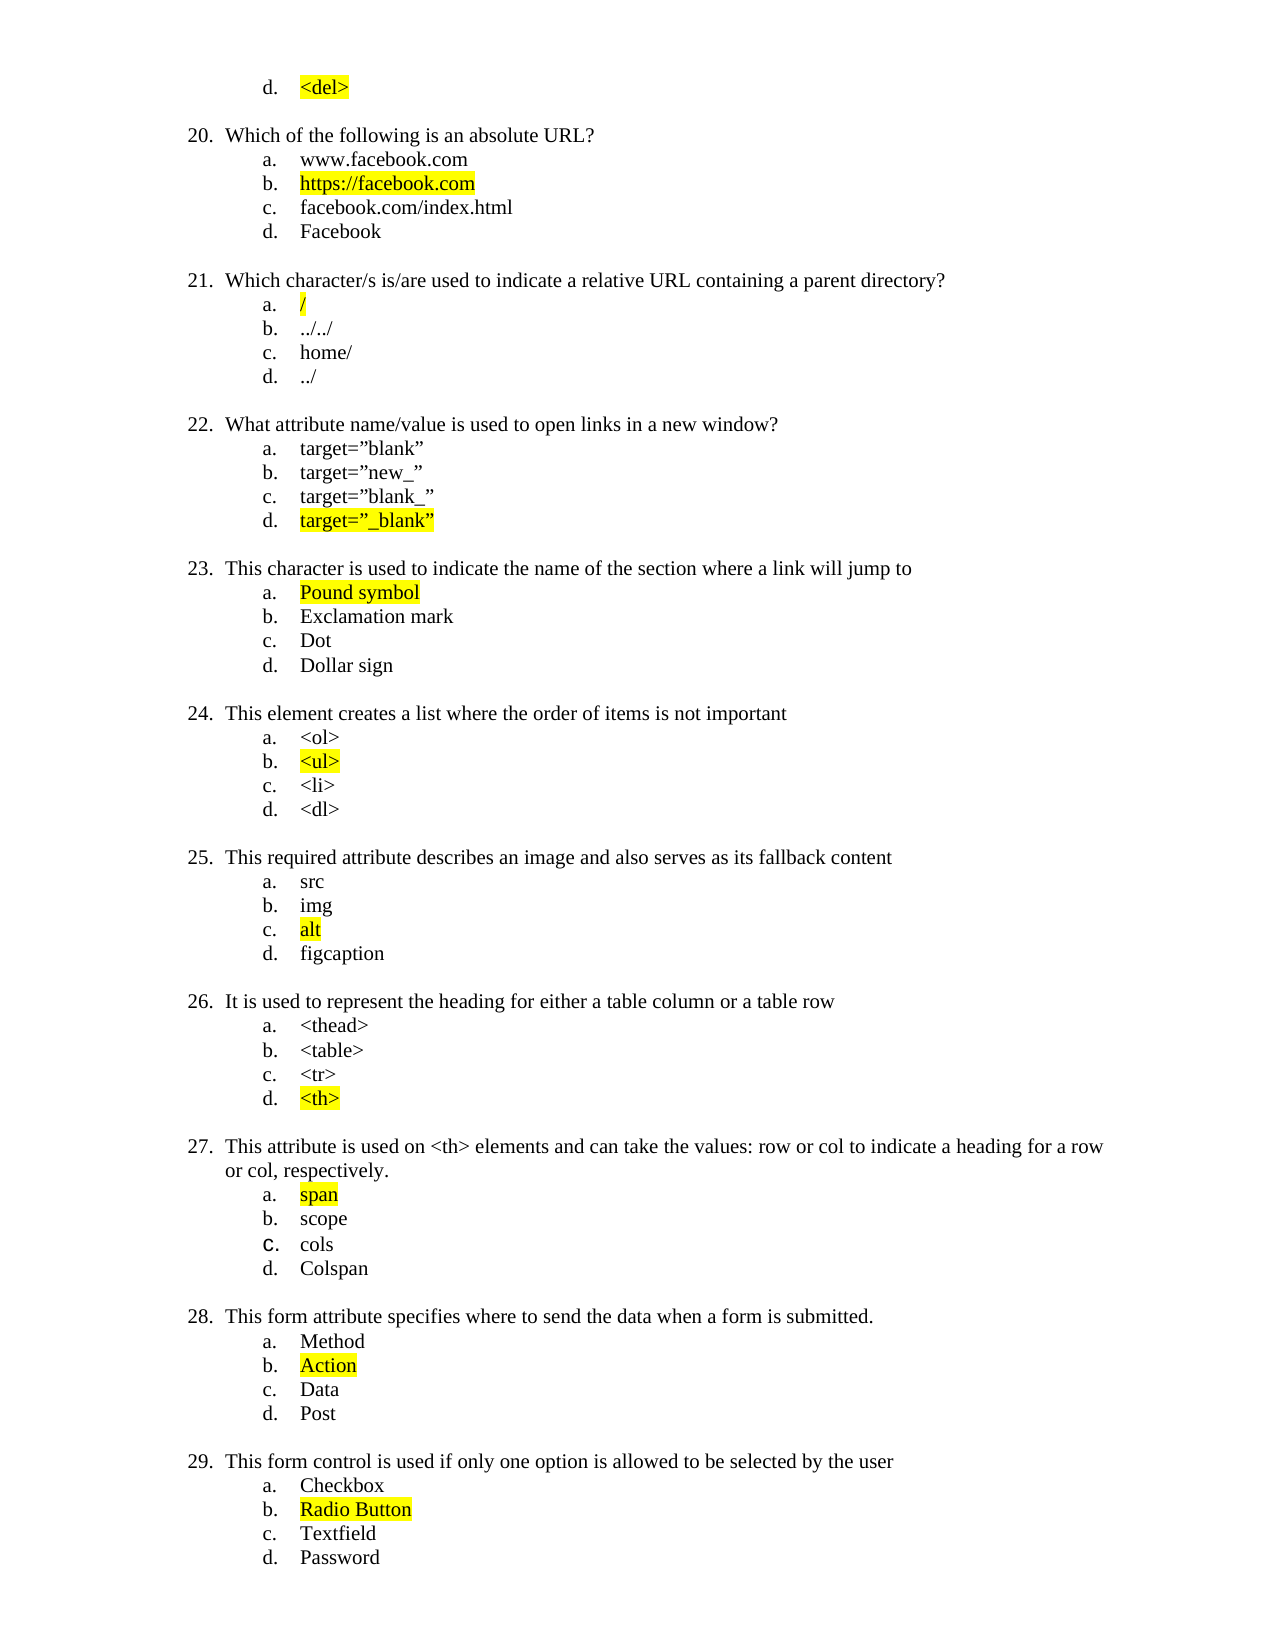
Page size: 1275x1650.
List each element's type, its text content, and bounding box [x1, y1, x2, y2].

list Exclamation mark [262, 604, 1125, 628]
list / [262, 292, 1125, 316]
list https://facebook.com [262, 171, 1125, 195]
list <del> [262, 75, 1125, 99]
list <th> [262, 1086, 1125, 1110]
list This form attribute specifies where to send the data when a form is submitted. [187, 1304, 1125, 1328]
list span [262, 1182, 1125, 1206]
list cols [262, 1230, 1125, 1256]
list Checkbox [262, 1473, 1125, 1497]
list Which character/s is/are used to indicate a relative URL containing a parent directory? [187, 267, 1125, 292]
list <li> [262, 773, 1125, 797]
list Action [262, 1353, 1125, 1377]
list What attribute name/value is used to open links in a new window? [187, 412, 1125, 436]
list target=”_blank” [262, 508, 1125, 532]
list scope [262, 1206, 1125, 1230]
list Dollar sign [262, 652, 1125, 677]
list This required attribute describes an image and also serves as its fallback content [187, 845, 1125, 869]
list <table> [262, 1037, 1125, 1062]
list <dl> [262, 797, 1125, 821]
list It is used to represent the heading for either a table column or a table row [187, 989, 1125, 1013]
list img [262, 893, 1125, 917]
list src [262, 869, 1125, 893]
list Post [262, 1401, 1125, 1425]
list www.facebook.com [262, 147, 1125, 171]
list Colspan [262, 1256, 1125, 1280]
list Dot [262, 628, 1125, 652]
list Textfield [262, 1521, 1125, 1545]
list <ol> [262, 725, 1125, 749]
list Pound symbol [262, 580, 1125, 604]
list figcaption [262, 941, 1125, 965]
list <ul> [262, 749, 1125, 773]
list target=”blank” [262, 436, 1125, 460]
list home/ [262, 340, 1125, 364]
list <tr> [262, 1062, 1125, 1086]
list Radio Button [262, 1497, 1125, 1521]
list This element creates a list where the order of items is not important [187, 701, 1125, 725]
list target=”new_” [262, 460, 1125, 484]
list Facebook [262, 219, 1125, 243]
list target=”blank_” [262, 484, 1125, 508]
list This character is used to indicate the name of the section where a link will jump to [187, 556, 1125, 580]
list facebook.com/index.html [262, 195, 1125, 219]
list <thead> [262, 1013, 1125, 1037]
list This attribute is used on <th> elements and can take the values: row or col to indicate a heading for a row or col, respectively. [187, 1134, 1125, 1182]
list Data [262, 1377, 1125, 1401]
list Which of the following is an absolute URL? [187, 123, 1125, 147]
list Password [262, 1545, 1125, 1569]
list This form control is used if only one option is allowed to be selected by the user [187, 1449, 1125, 1473]
list Method [262, 1328, 1125, 1353]
list ../ [262, 364, 1125, 388]
list ../../ [262, 316, 1125, 340]
list alt [262, 917, 1125, 941]
